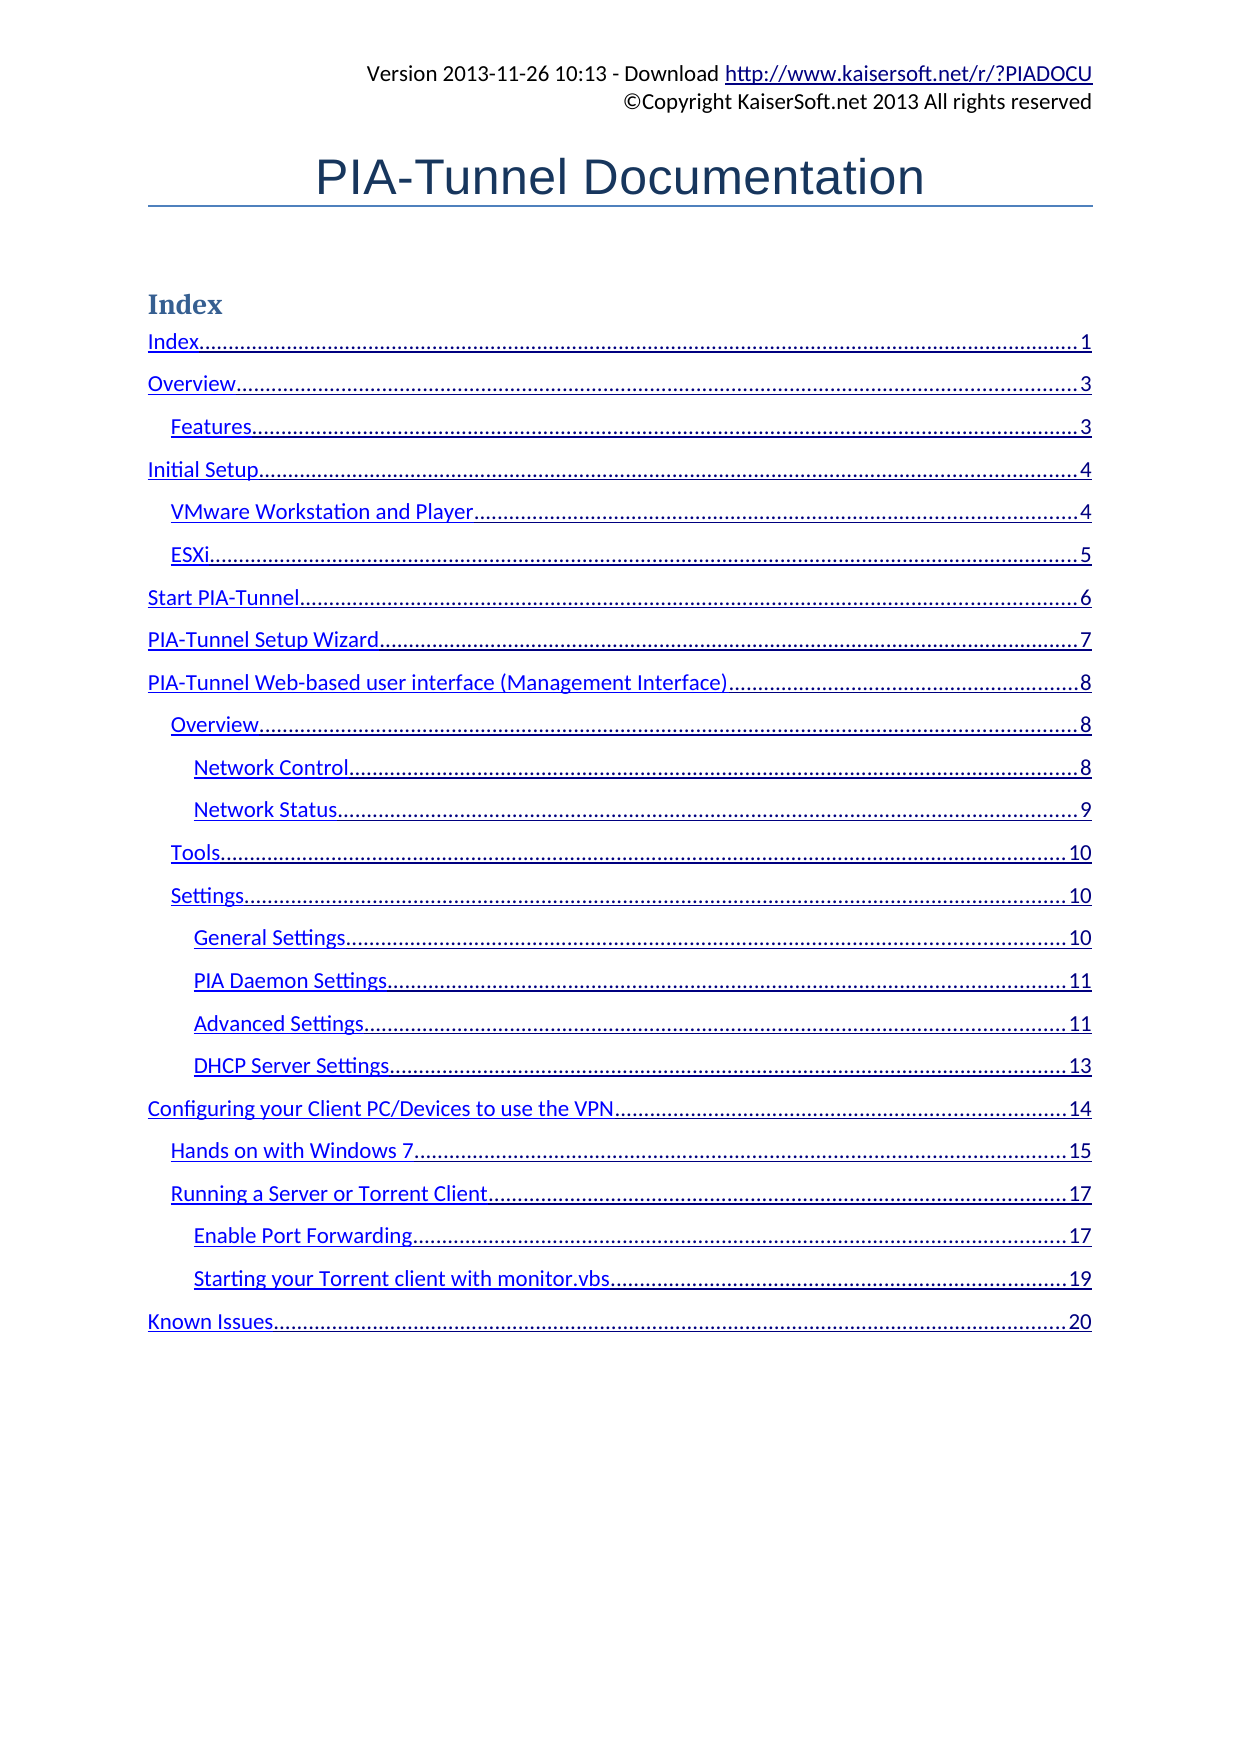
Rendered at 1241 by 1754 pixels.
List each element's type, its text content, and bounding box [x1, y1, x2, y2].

text PIA-Tunnel Documentation [148, 148, 1093, 205]
text PIA-Tunnel Setup Wizard 7 [148, 625, 1093, 653]
text Network Status 9 [193, 796, 1093, 824]
text Features 3 [171, 412, 1093, 440]
text Advanced Settings 11 [193, 1009, 1093, 1037]
text Hands on with Windows 7 15 [171, 1136, 1093, 1164]
text Tools 10 [171, 838, 1093, 866]
text Initial Setup 4 [148, 455, 1093, 483]
text Overview 8 [171, 710, 1093, 738]
text Index [148, 288, 1093, 322]
text Settings 10 [171, 881, 1093, 909]
text Overview 3 [148, 369, 1093, 398]
text VMware Workstation and Player 4 [171, 497, 1093, 525]
text DHCP Server Settings 13 [193, 1051, 1093, 1079]
text Network Control 8 [193, 753, 1093, 781]
text Running a Server or Torrent Client 17 [171, 1179, 1093, 1207]
text PIA Daemon Settings 11 [193, 966, 1093, 994]
text ESXi 5 [171, 540, 1093, 568]
text PIA-Tunnel Web-based user interface (Management Interface) 8 [148, 668, 1093, 696]
text Configuring your Client PC/Devices to use the VPN 14 [148, 1094, 1093, 1122]
text Known Issues 20 [148, 1307, 1093, 1335]
text Enable Port Forwarding 17 [193, 1222, 1093, 1250]
text Starting your Torrent client with monitor.vbs 19 [193, 1264, 1093, 1292]
text General Settings 10 [193, 923, 1093, 951]
text Index 1 [148, 327, 1093, 355]
text Start PIA-Tunnel 6 [148, 583, 1093, 611]
